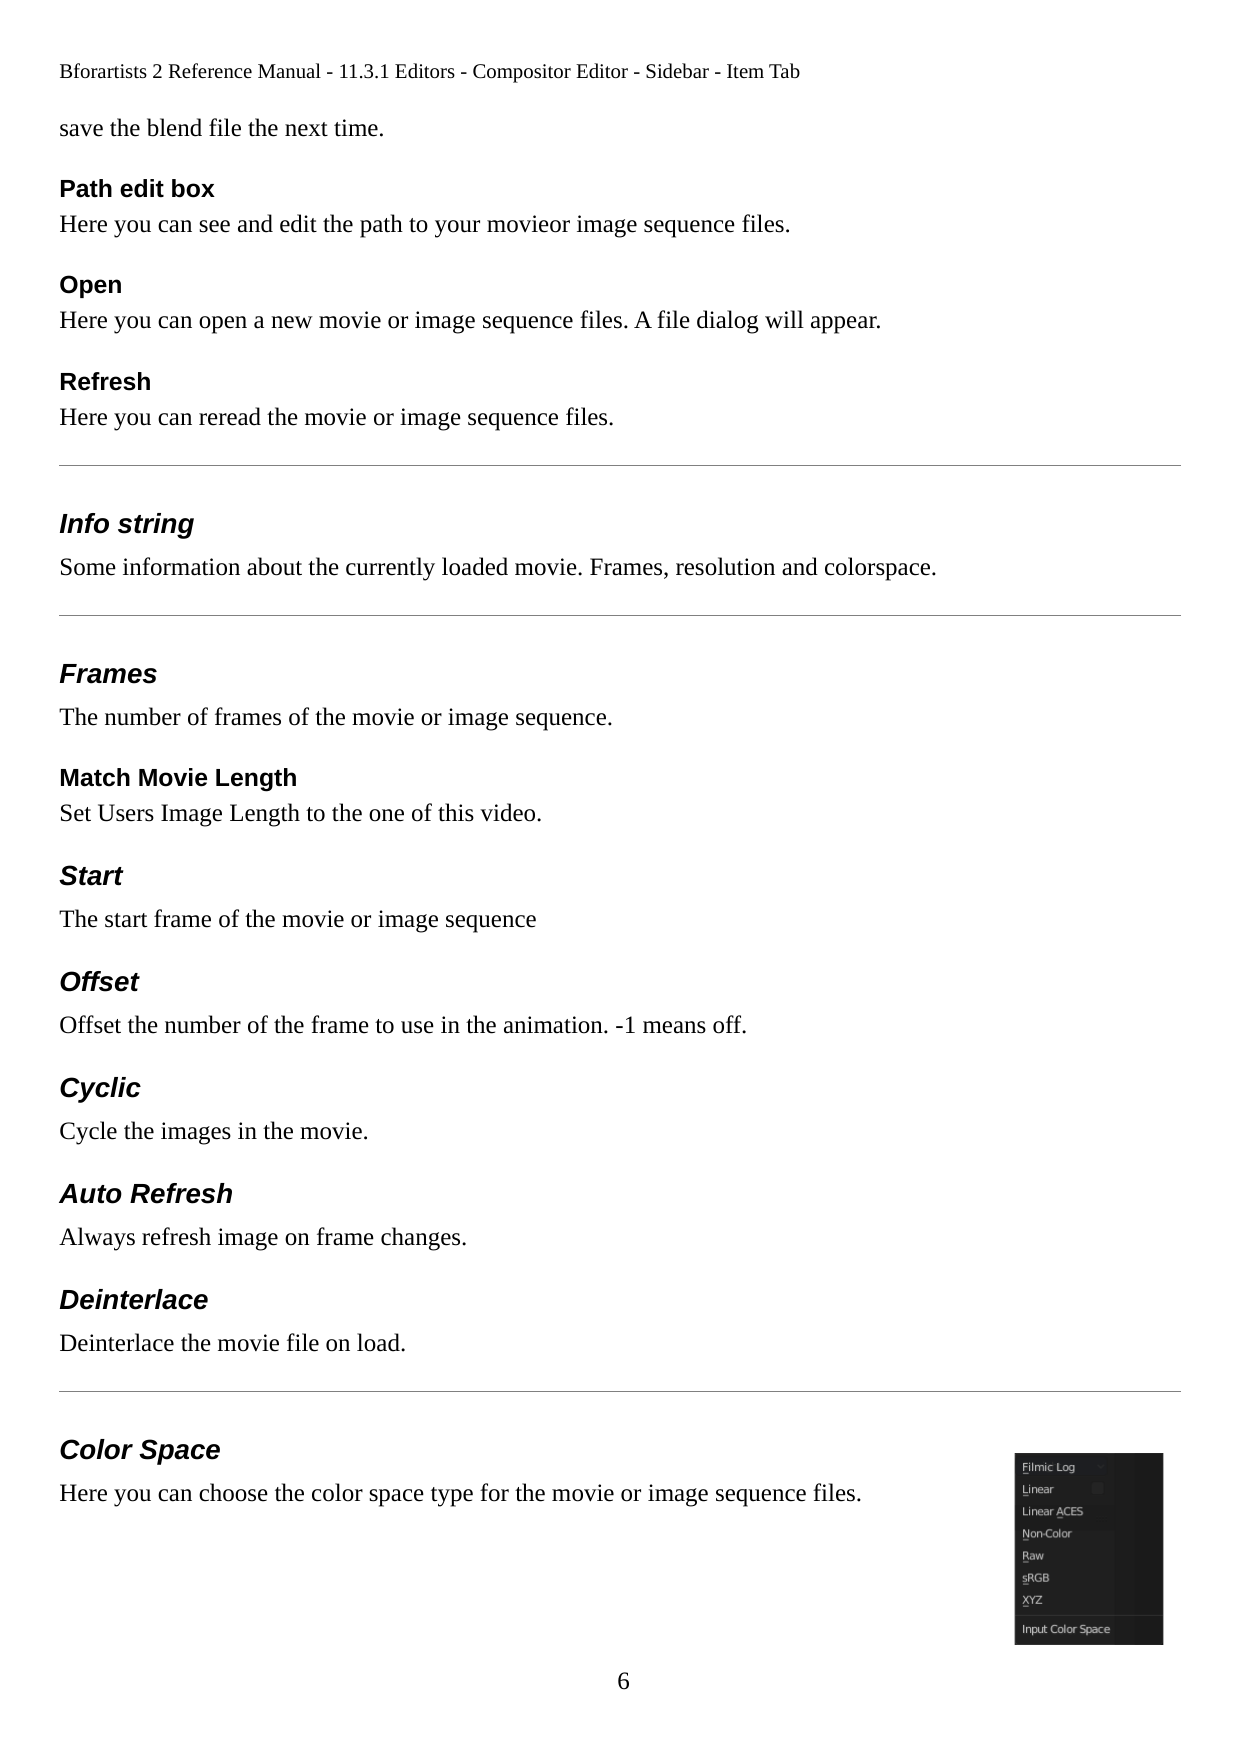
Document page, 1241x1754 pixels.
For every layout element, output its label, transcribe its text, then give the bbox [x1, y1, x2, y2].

subtitle Start [59, 860, 1181, 892]
text Here you can open a new movie or image sequence files. A file dialog will appear. [59, 305, 1181, 334]
subtitle Color Space [59, 1434, 1181, 1466]
text save the blend file the next time. [59, 113, 1181, 141]
subtitle Open [59, 271, 1181, 299]
text The start frame of the movie or image sequence [59, 904, 1181, 933]
text Offset the number of the frame to use in the animation. -1 means off. [59, 1010, 1181, 1039]
subtitle Info string [59, 507, 1181, 539]
text Set Users Image Length to the one of this video. [59, 798, 1181, 827]
subtitle Frames [59, 657, 1181, 689]
subtitle Refresh [59, 367, 1181, 395]
subtitle Path edit box [59, 174, 1181, 203]
text Some information about the currently loaded movie. Frames, resolution and colorspace. [59, 552, 1181, 581]
text Here you can choose the color space type for the movie or image sequence files. [59, 1478, 1014, 1507]
subtitle Offset [59, 966, 1181, 998]
text Here you can see and edit the path to your movieor image sequence files. [59, 209, 1181, 238]
subtitle Auto Refresh [59, 1178, 1181, 1209]
text Cycle the images in the movie. [59, 1116, 1181, 1145]
picture [1014, 1453, 1164, 1645]
text Always refresh image on frame changes. [59, 1222, 1181, 1251]
subtitle Cyclic [59, 1072, 1181, 1103]
subtitle Deinterlace [59, 1283, 1181, 1315]
text The number of frames of the movie or image sequence. [59, 702, 1181, 731]
text Deinterlace the movie file on load. [59, 1328, 1181, 1357]
subtitle Match Movie Length [59, 763, 1181, 792]
text Here you can reread the movie or image sequence files. [59, 402, 1181, 430]
